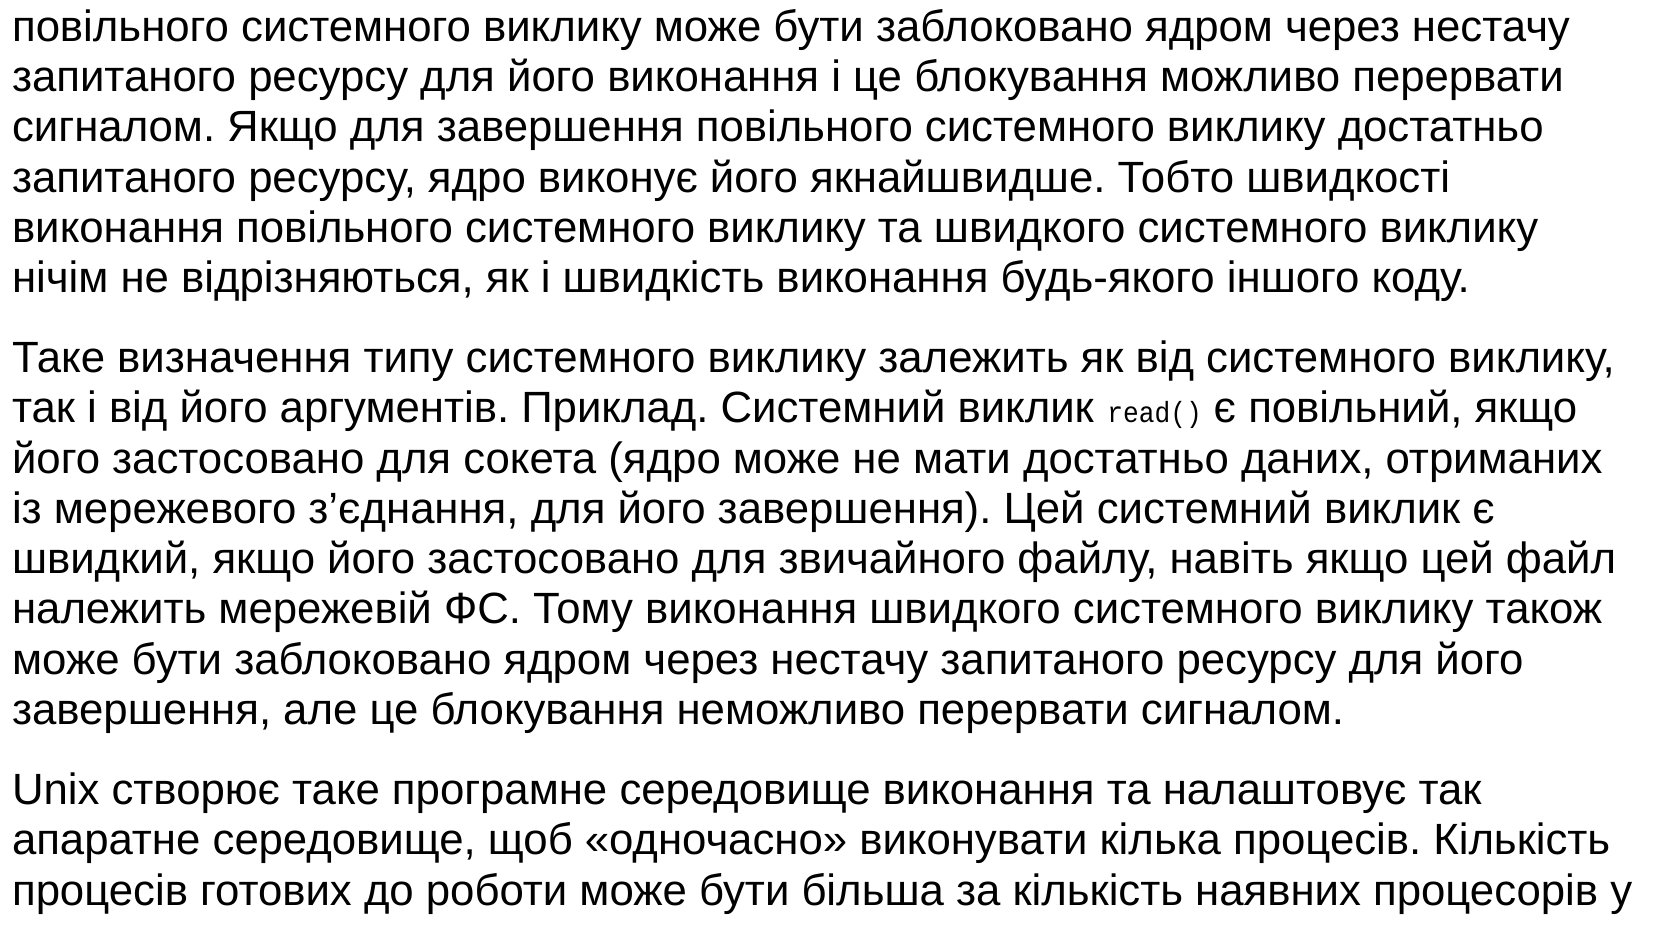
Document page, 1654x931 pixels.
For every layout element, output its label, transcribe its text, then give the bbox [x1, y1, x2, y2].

text Таке визначення типу системного виклику залежить як від системного виклику, так і від його аргументів. Приклад. Системний виклик read() є повільний, якщо його застосовано для сокета (ядро може не мати достатньо даних, отриманих із мережевого з’єднання, для його завершення). Цей системний виклик є швидкий, якщо його застосовано для звичайного файлу, навіть якщо цей файл належить мережевій ФС. Тому виконання швидкого системного виклику також може бути заблоковано ядром через нестачу запитаного ресурсу для його завершення, але це блокування неможливо перервати сигналом. [12, 331, 1642, 734]
text повільного системного виклику може бути заблоковано ядром через нестачу запитаного ресурсу для його виконання і це блокування можливо перервати сигналом. Якщо для завершення повільного системного виклику достатньо запитаного ресурсу, ядро виконує його якнайшвидше. Тобто швидкості виконання повільного системного виклику та швидкого системного виклику нічім не відрізняються, як і швидкість виконання будь-якого іншого коду. [12, 0, 1642, 302]
text Unix створює таке програмне середовище виконання та налаштовує так апаратне середовище, щоб «одночасно» виконувати кілька процесів. Кількість процесів готових до роботи може бути більша за кількість наявних процесорів у [12, 763, 1642, 914]
